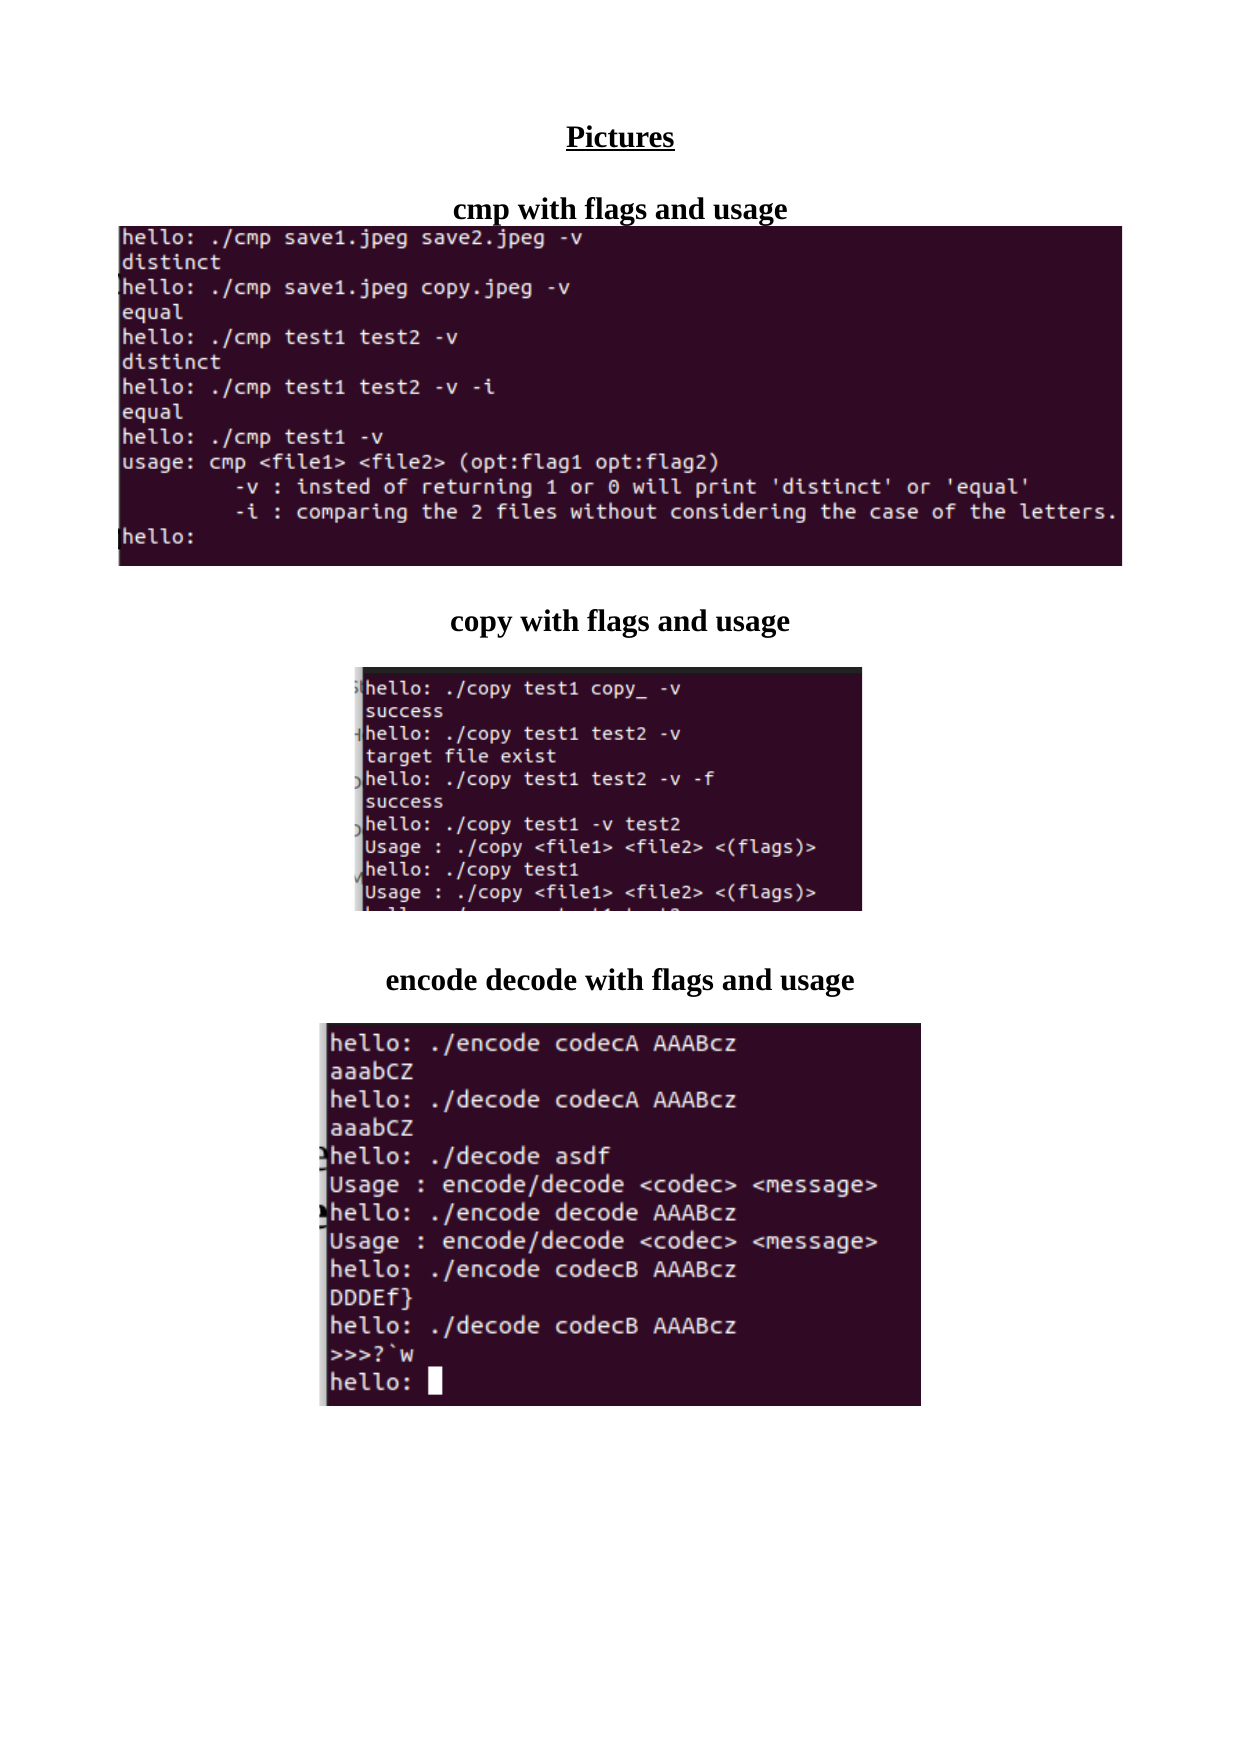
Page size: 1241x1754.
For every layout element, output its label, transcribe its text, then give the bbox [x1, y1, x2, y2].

picture [354, 667, 863, 911]
text Pictures [118, 118, 1122, 154]
picture [118, 226, 1123, 566]
text cmp with flags and usage [118, 190, 1122, 226]
picture [319, 1023, 921, 1406]
text copy with flags and usage [118, 602, 1122, 638]
text encode decode with flags and usage [118, 961, 1122, 997]
